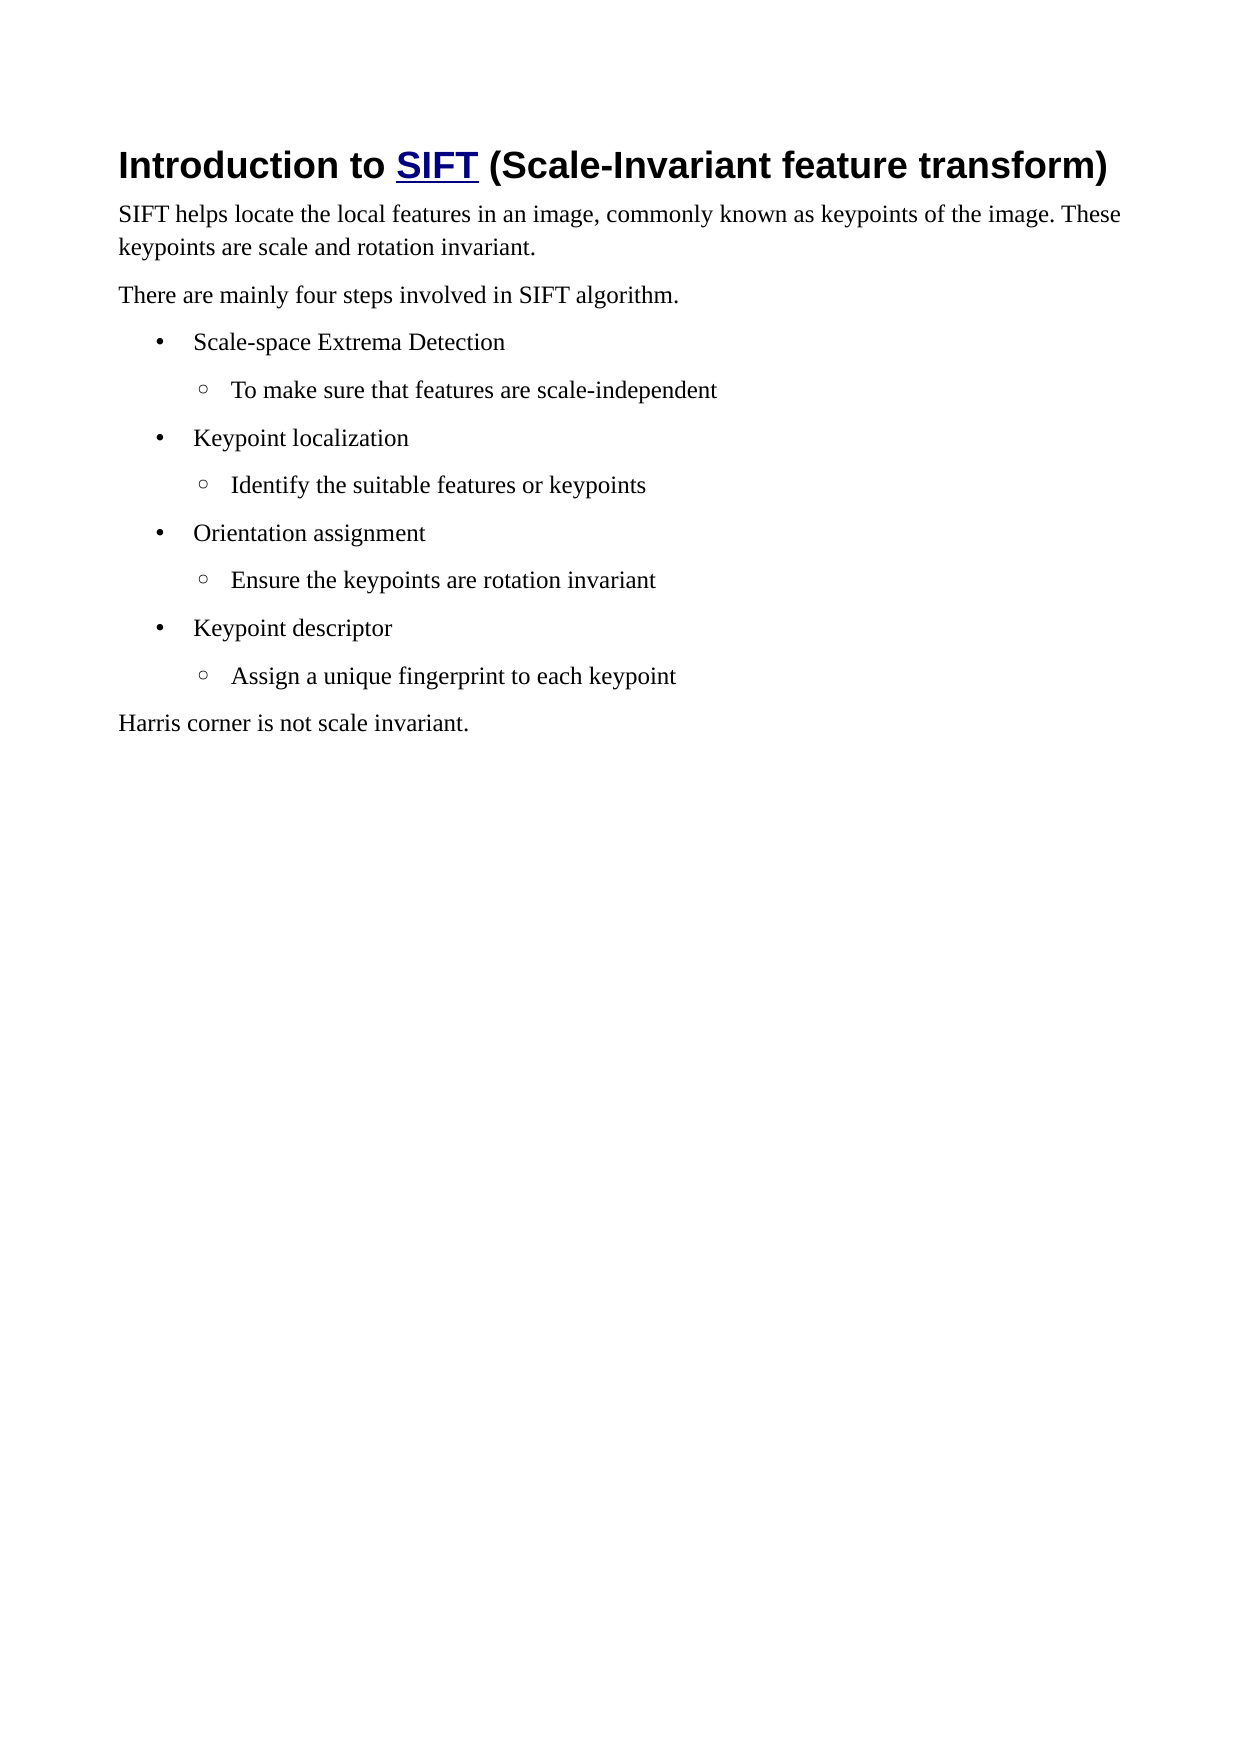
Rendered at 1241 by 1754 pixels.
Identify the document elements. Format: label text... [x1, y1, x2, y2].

list Scale-space Extrema Detection [156, 327, 1122, 356]
list To make sure that features are scale-independent [193, 375, 1122, 404]
text Harris corner is not scale invariant. [118, 708, 1122, 737]
list Keypoint descriptor [156, 613, 1122, 642]
list Keypoint localization [156, 423, 1122, 451]
text There are mainly four steps involved in SIFT algorithm. [118, 280, 1122, 309]
subtitle Introduction to SIFT (Scale-Invariant feature transform) [118, 143, 1122, 187]
list Assign a unique fingerprint to each keypoint [193, 661, 1122, 689]
text SIFT helps locate the local features in an image, commonly known as keypoints of the image. These keypoints are scale and rotation invariant. [118, 199, 1122, 261]
list Orientation assignment [156, 518, 1122, 547]
list Identify the suitable features or keypoints [193, 470, 1122, 499]
list Ensure the keypoints are rotation invariant [193, 566, 1122, 594]
